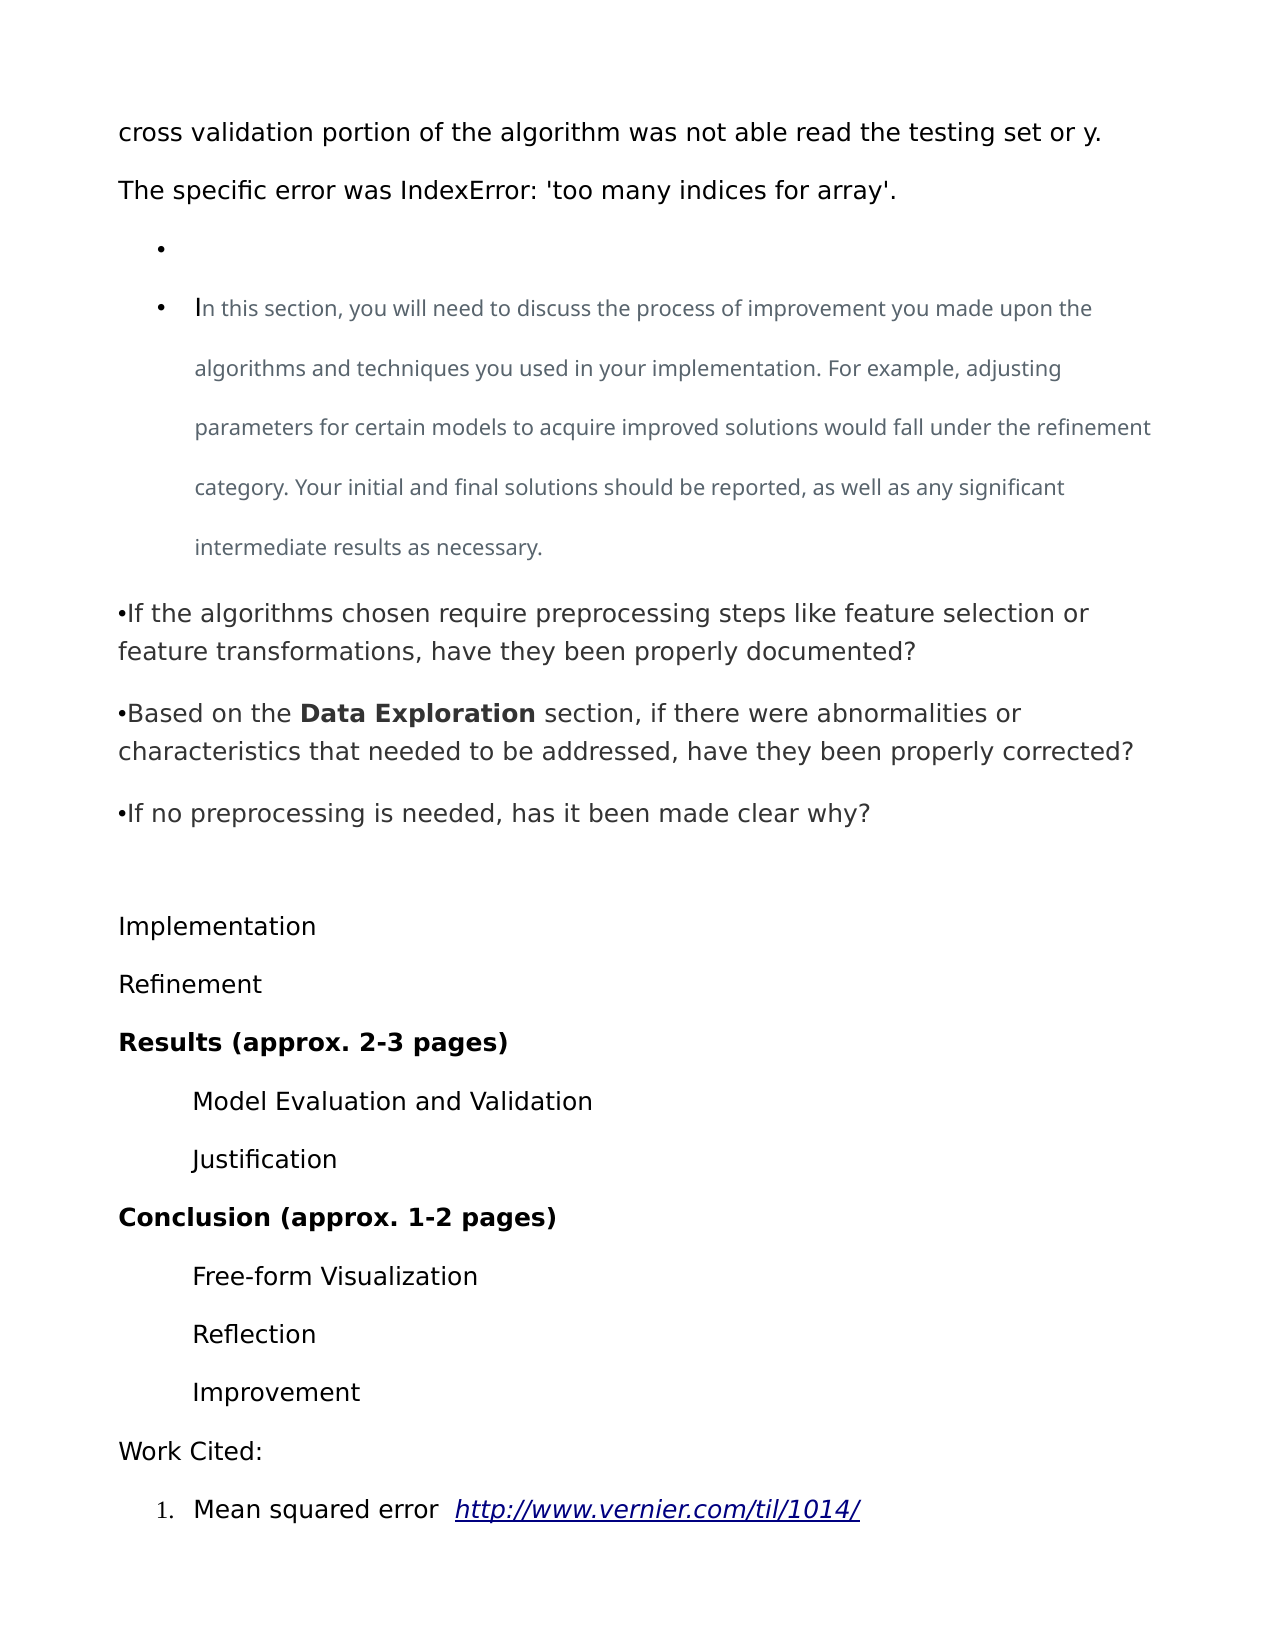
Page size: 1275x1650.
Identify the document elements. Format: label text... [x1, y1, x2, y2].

text Reflection [118, 1320, 1157, 1349]
text Results (approx. 2-3 pages) [118, 1028, 1157, 1058]
list Based on the Data Exploration section, if there were abnormalities or characteristics that needed to be addressed, have they been properly corrected? [44, 691, 1157, 766]
text Justification [118, 1145, 1157, 1174]
text Implementation [118, 912, 1157, 941]
text Conclusion (approx. 1-2 pages) [118, 1203, 1157, 1233]
text Free-form Visualization [118, 1262, 1157, 1291]
list Mean squared error http://www.vernier.com/til/1014/ [156, 1495, 1157, 1524]
text Improvement [118, 1378, 1157, 1408]
text Refinement [118, 970, 1157, 999]
list If the algorithms chosen require preprocessing steps like feature selection or feature transformations, have they been properly documented? [44, 591, 1157, 666]
text cross validation portion of the algorithm was not able read the testing set or y. The specific error was IndexError: 'too many indices for array'. [118, 118, 1157, 206]
text Work Cited: [118, 1437, 1157, 1466]
list If no preprocessing is needed, has it been made clear why? [44, 791, 1157, 828]
text Model Evaluation and Validation [118, 1087, 1157, 1116]
list In this section, you will need to discuss the process of improvement you made upon the algorithms and techniques you used in your implementation. For example, adjusting parameters for certain models to acquire improved solutions would fall under the refinement category. Your initial and final solutions should be reported, as well as any significant intermediate results as necessary. [157, 293, 1157, 561]
